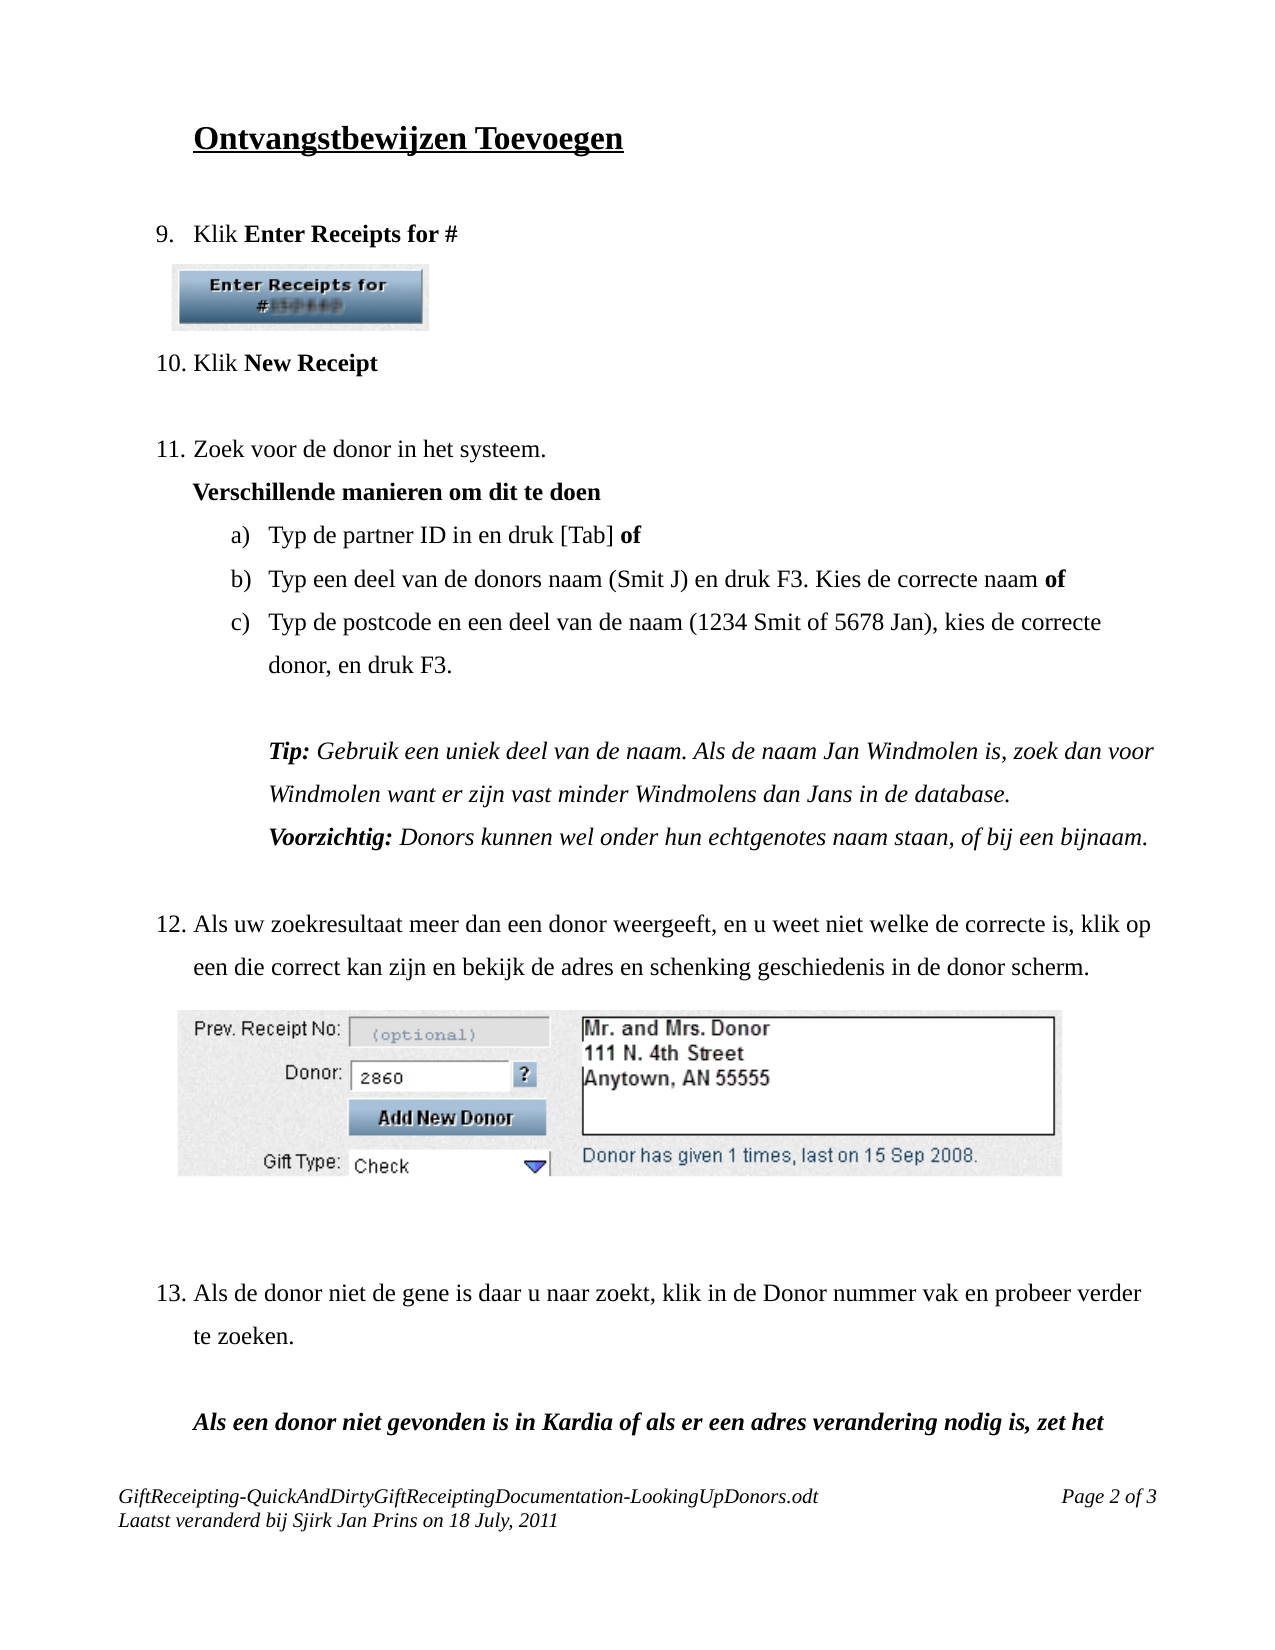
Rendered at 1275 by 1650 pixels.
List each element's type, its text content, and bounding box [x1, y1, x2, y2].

list Zoek voor de donor in het systeem. [156, 434, 1157, 463]
list Klik Save Ontvangstbewijzen Toevoegen [156, 118, 1157, 156]
picture [171, 264, 430, 331]
list Als een donor niet gevonden is in Kardia of als er een adres verandering nodig is, zet het [156, 1364, 1157, 1436]
list Klik Enter Receipts for # [156, 219, 1157, 247]
list Tip: Gebruik een uniek deel van de naam. Als de naam Jan Windmolen is, zoek dan voor Windmolen want er zijn vast minder Windmolens dan Jans in de database. [231, 736, 1157, 808]
list Als de donor niet de gene is daar u naar zoekt, klik in de Donor nummer vak en probeer verder te zoeken. [156, 1278, 1157, 1350]
list Als uw zoekresultaat meer dan een donor weergeeft, en u weet niet welke de correcte is, klik op een die correct kan zijn en bekijk de adres en schenking geschiedenis in de donor scherm. [156, 909, 1157, 981]
list Voorzichtig: Donors kunnen wel onder hun echtgenotes naam staan, of bij een bijnaam. [231, 822, 1157, 851]
list Klik New Receipt [156, 348, 1157, 377]
list Typ de partner ID in en druk [Tab] of [231, 521, 1157, 549]
text Verschillende manieren om dit te doen [118, 477, 1157, 506]
list Typ de postcode en een deel van de naam (1234 Smit of 5678 Jan), kies de correcte donor, en druk F3. [231, 607, 1157, 679]
picture [177, 1010, 1063, 1178]
list Typ een deel van de donors naam (Smit J) en druk F3. Kies de correcte naam of [231, 564, 1157, 592]
